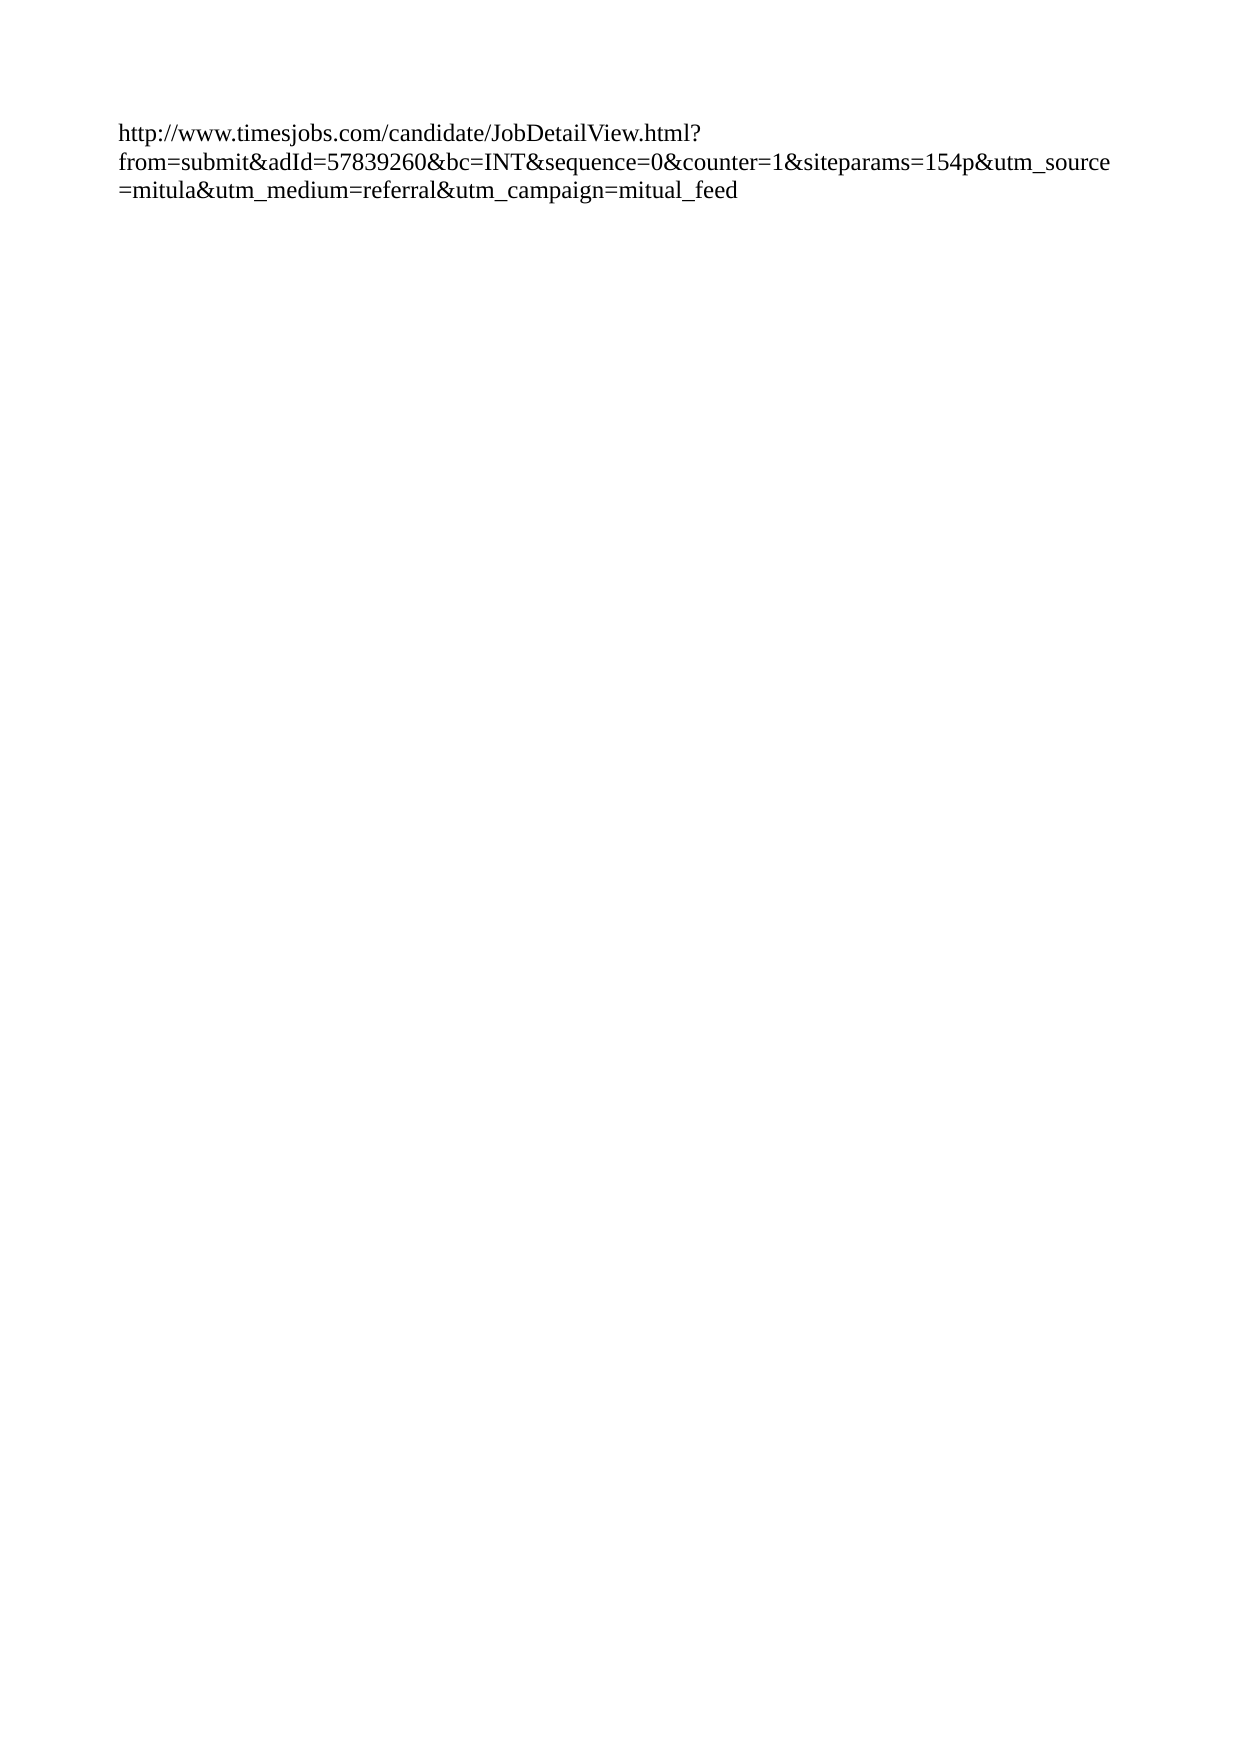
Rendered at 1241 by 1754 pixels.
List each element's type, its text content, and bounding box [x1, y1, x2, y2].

text http://www.timesjobs.com/candidate/JobDetailView.html?from=submit&adId=57839260&bc=INT&sequence=0&counter=1&siteparams=154p&utm_source=mitula&utm_medium=referral&utm_campaign=mitual_feed [118, 118, 1122, 204]
